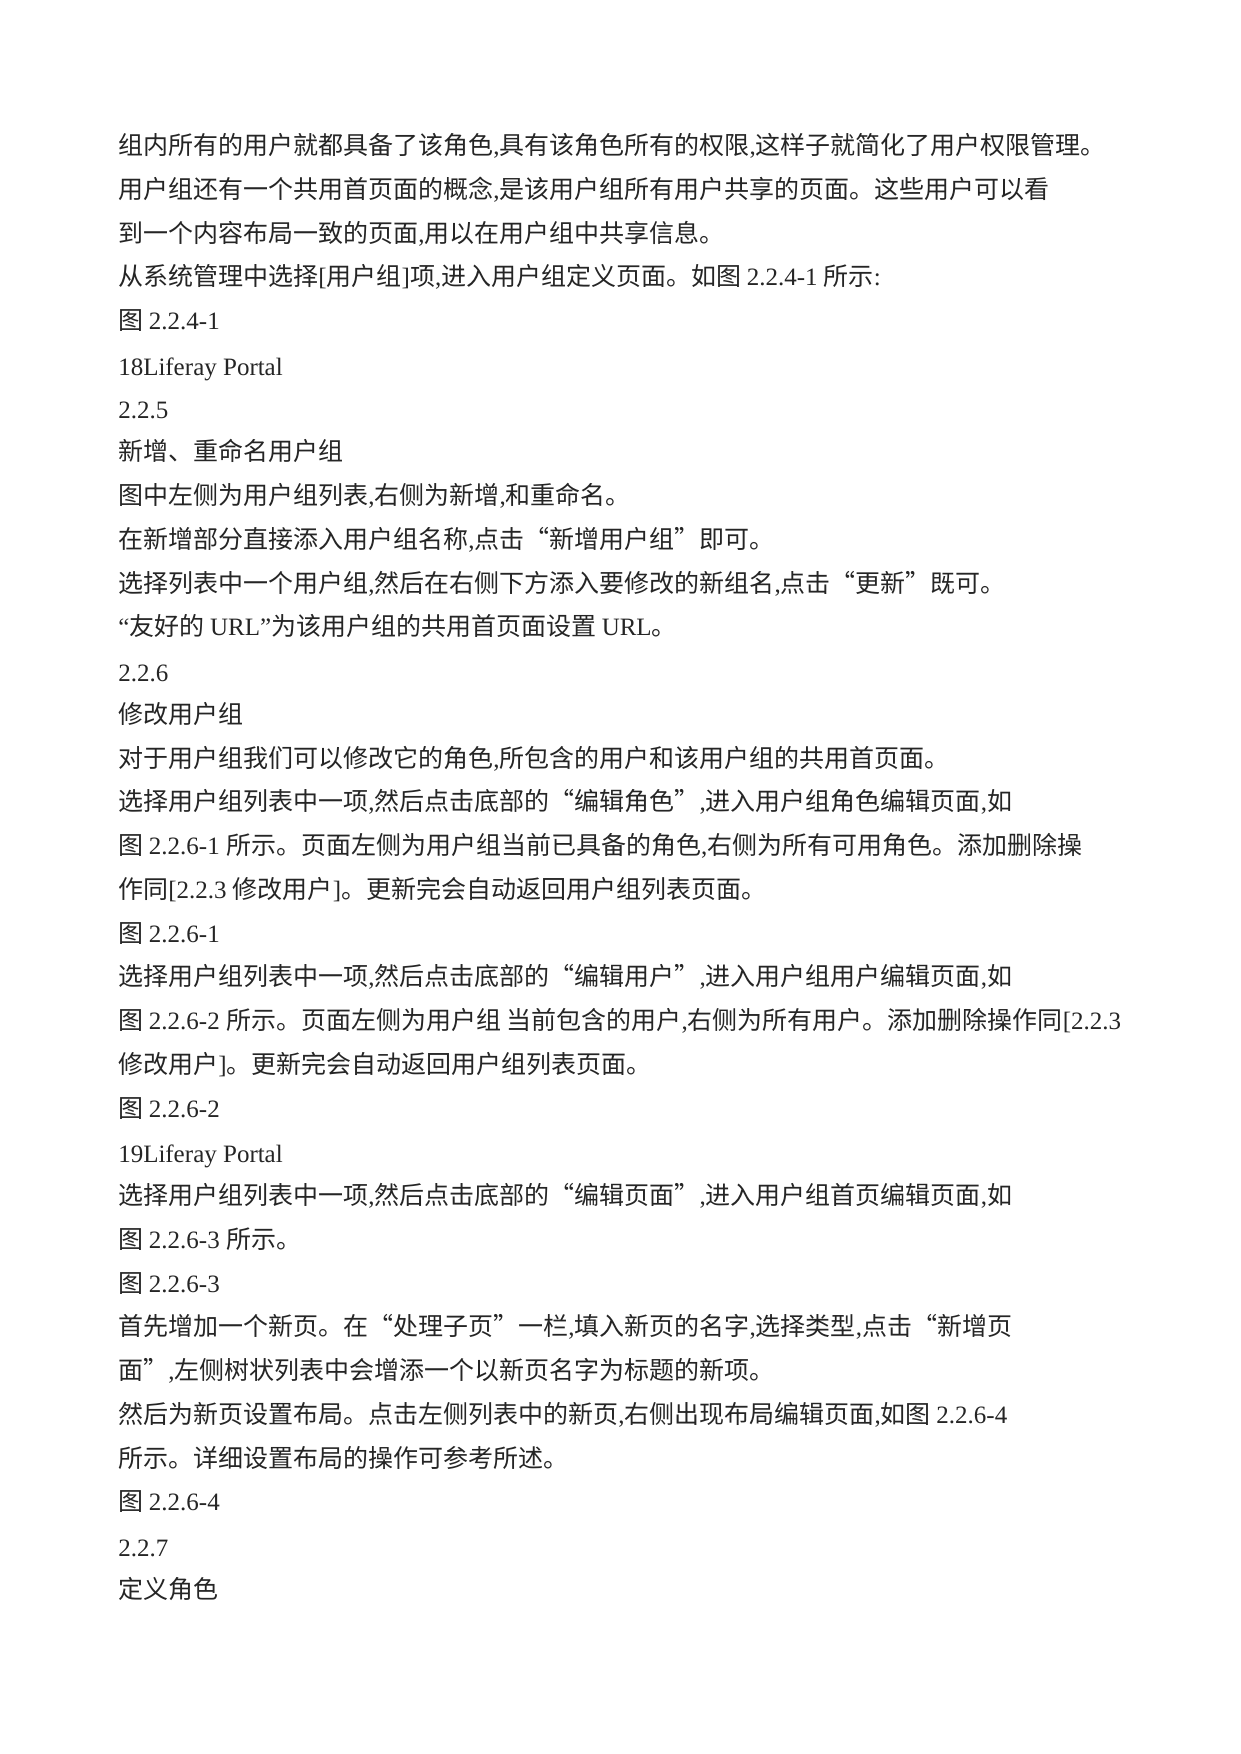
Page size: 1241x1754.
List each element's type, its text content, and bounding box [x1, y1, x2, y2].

text 从系统管理中选择[用户组]项,进入用户组定义页面。如图 2.2.4-1 所示: [118, 249, 1122, 293]
text 面”,左侧树状列表中会增添一个以新页名字为标题的新项。 [118, 1343, 1122, 1387]
text 到一个内容布局一致的页面,用以在用户组中共享信息。 [118, 206, 1122, 249]
text “友好的 URL”为该用户组的共用首页面设置 URL。 [118, 599, 1122, 643]
text 选择用户组列表中一项,然后点击底部的“编辑页面”,进入用户组首页编辑页面,如 [118, 1168, 1122, 1212]
text 作同[2.2.3 修改用户]。更新完会自动返回用户组列表页面。 [118, 862, 1122, 906]
text 对于用户组我们可以修改它的角色,所包含的用户和该用户组的共用首页面。 [118, 731, 1122, 774]
text 选择用户组列表中一项,然后点击底部的“编辑角色”,进入用户组角色编辑页面,如 [118, 774, 1122, 818]
text 图 2.2.6-2 所示。页面左侧为用户组 当前包含的用户,右侧为所有用户。添加删除操作同[2.2.3 [118, 993, 1122, 1037]
text 选择列表中一个用户组,然后在右侧下方添入要修改的新组名,点击“更新”既可。 [118, 556, 1122, 599]
text 18Liferay Portal [118, 337, 1122, 381]
text 在新增部分直接添入用户组名称,点击“新增用户组”即可。 [118, 512, 1122, 556]
text 然后为新页设置布局。点击左侧列表中的新页,右侧出现布局编辑页面,如图 2.2.6-4 [118, 1387, 1122, 1431]
text 2.2.7 [118, 1518, 1122, 1562]
text 19Liferay Portal [118, 1124, 1122, 1168]
text 2.2.5 [118, 381, 1122, 424]
text 图 2.2.6-3 所示。 [118, 1212, 1122, 1256]
text 图 2.2.6-4 [118, 1474, 1122, 1518]
text 首先增加一个新页。在“处理子页”一栏,填入新页的名字,选择类型,点击“新增页 [118, 1299, 1122, 1343]
text 图 2.2.4-1 [118, 293, 1122, 337]
text 定义角色 [118, 1562, 1122, 1606]
text 修改用户组 [118, 687, 1122, 731]
text 用户组还有一个共用首页面的概念,是该用户组所有用户共享的页面。这些用户可以看 [118, 162, 1122, 206]
text 图 2.2.6-3 [118, 1256, 1122, 1299]
text 选择用户组列表中一项,然后点击底部的“编辑用户”,进入用户组用户编辑页面,如 [118, 949, 1122, 993]
text 图 2.2.6-1 [118, 906, 1122, 949]
text 2.2.6 [118, 643, 1122, 687]
text 图中左侧为用户组列表,右侧为新增,和重命名。 [118, 468, 1122, 512]
text 组内所有的用户就都具备了该角色,具有该角色所有的权限,这样子就简化了用户权限管理。 [118, 118, 1122, 162]
text 图 2.2.6-2 [118, 1081, 1122, 1124]
text 修改用户]。更新完会自动返回用户组列表页面。 [118, 1037, 1122, 1081]
text 图 2.2.6-1 所示。页面左侧为用户组当前已具备的角色,右侧为所有可用角色。添加删除操 [118, 818, 1122, 862]
text 新增、重命名用户组 [118, 424, 1122, 468]
text 所示。详细设置布局的操作可参考所述。 [118, 1431, 1122, 1474]
